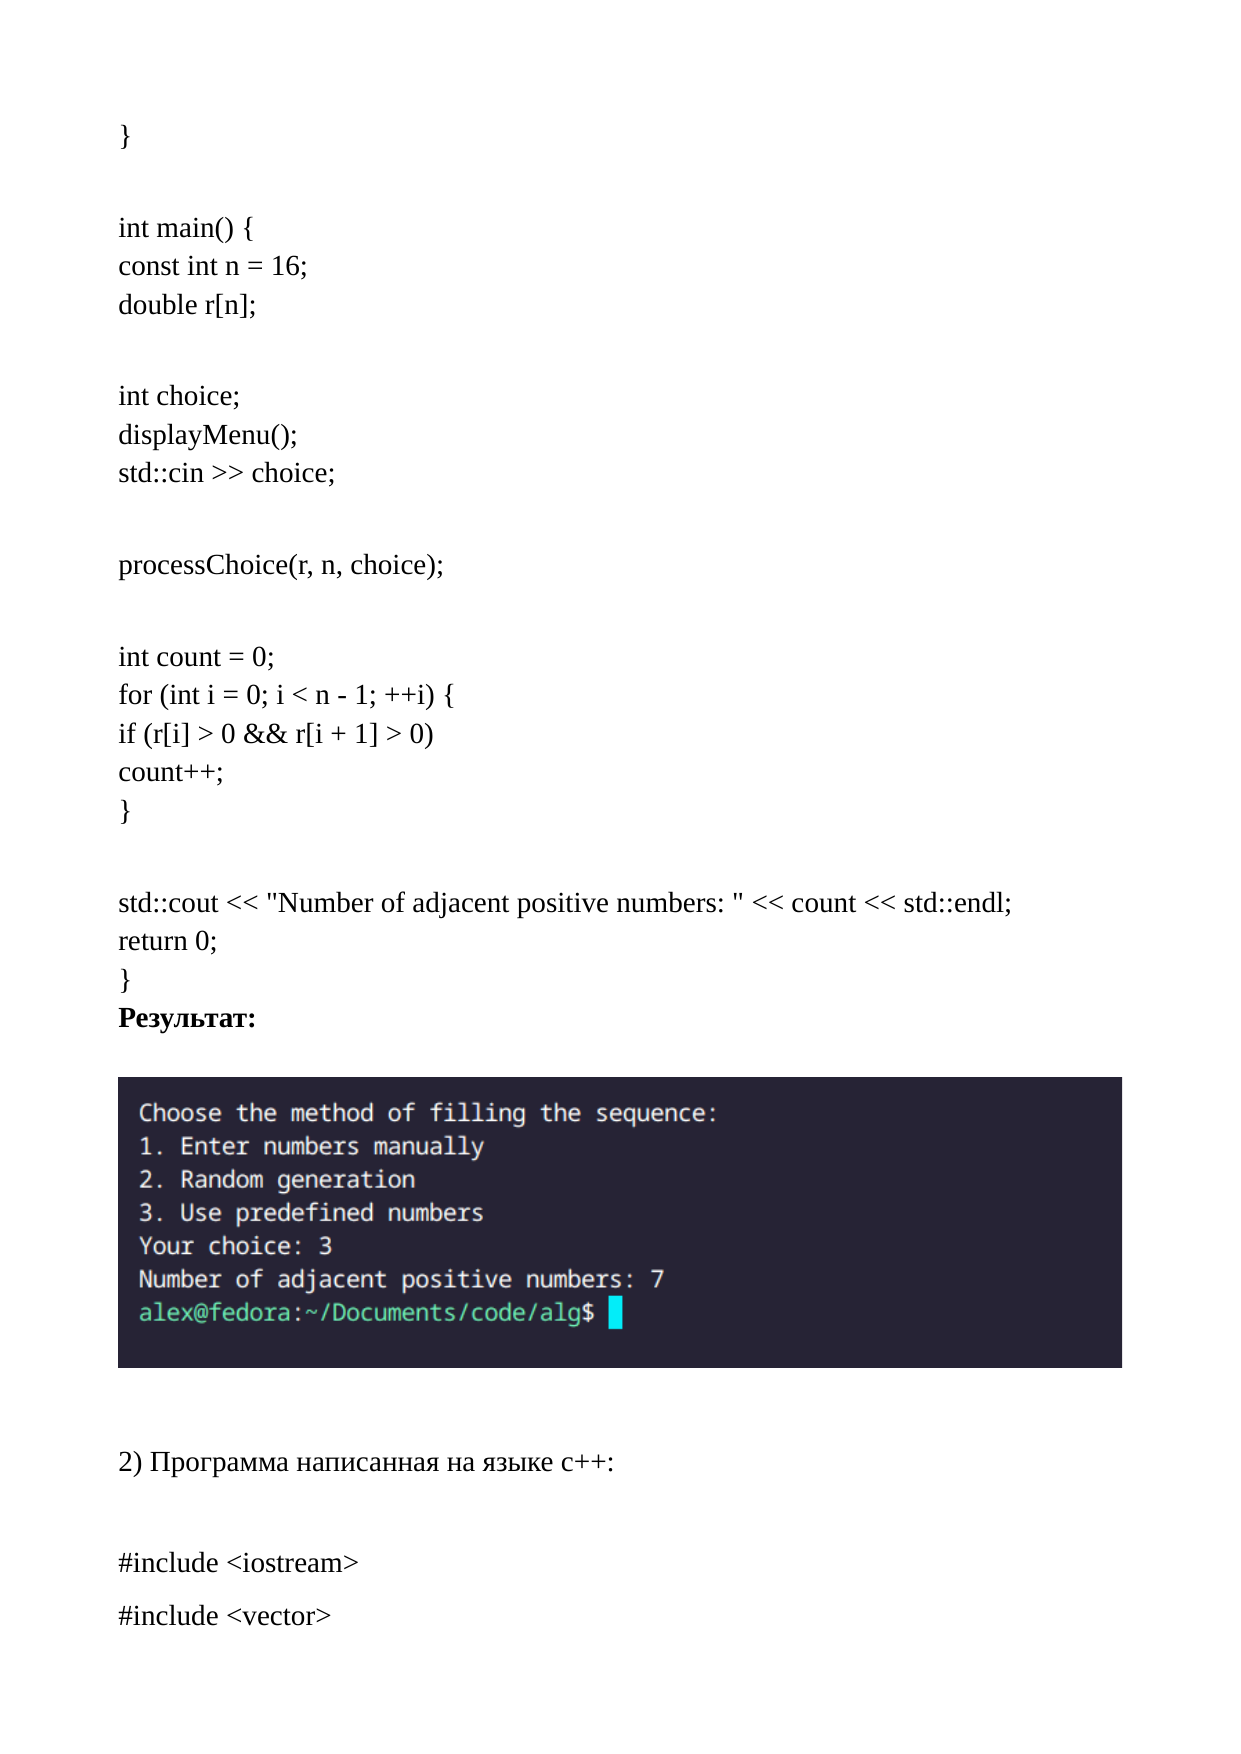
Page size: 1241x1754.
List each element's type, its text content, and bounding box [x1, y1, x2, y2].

text int count = 0; [118, 639, 1122, 672]
text int main() { [118, 210, 1122, 243]
text int choice; [118, 378, 1122, 412]
picture [118, 1077, 1123, 1368]
text } [118, 962, 1122, 995]
text if (r[i] > 0 && r[i + 1] > 0) [118, 716, 1122, 749]
text processChoice(r, n, choice); [118, 547, 1122, 581]
text #include <iostream> [118, 1545, 1122, 1579]
text std::cout << "Number of adjacent positive numbers: " << count << std::endl; [118, 885, 1122, 918]
text } [118, 793, 1122, 827]
text double r[n]; [118, 287, 1122, 320]
text return 0; [118, 923, 1122, 957]
text for (int i = 0; i < n - 1; ++i) { [118, 677, 1122, 711]
text const int n = 16; [118, 248, 1122, 282]
text Результат: [118, 1000, 1122, 1034]
text 2) Программа написанная на языке с++: [118, 1444, 1122, 1478]
text } [118, 118, 1122, 152]
text #include <vector> [118, 1598, 1122, 1632]
text displayMenu(); [118, 417, 1122, 451]
text count++; [118, 754, 1122, 788]
text std::cin >> choice; [118, 456, 1122, 489]
